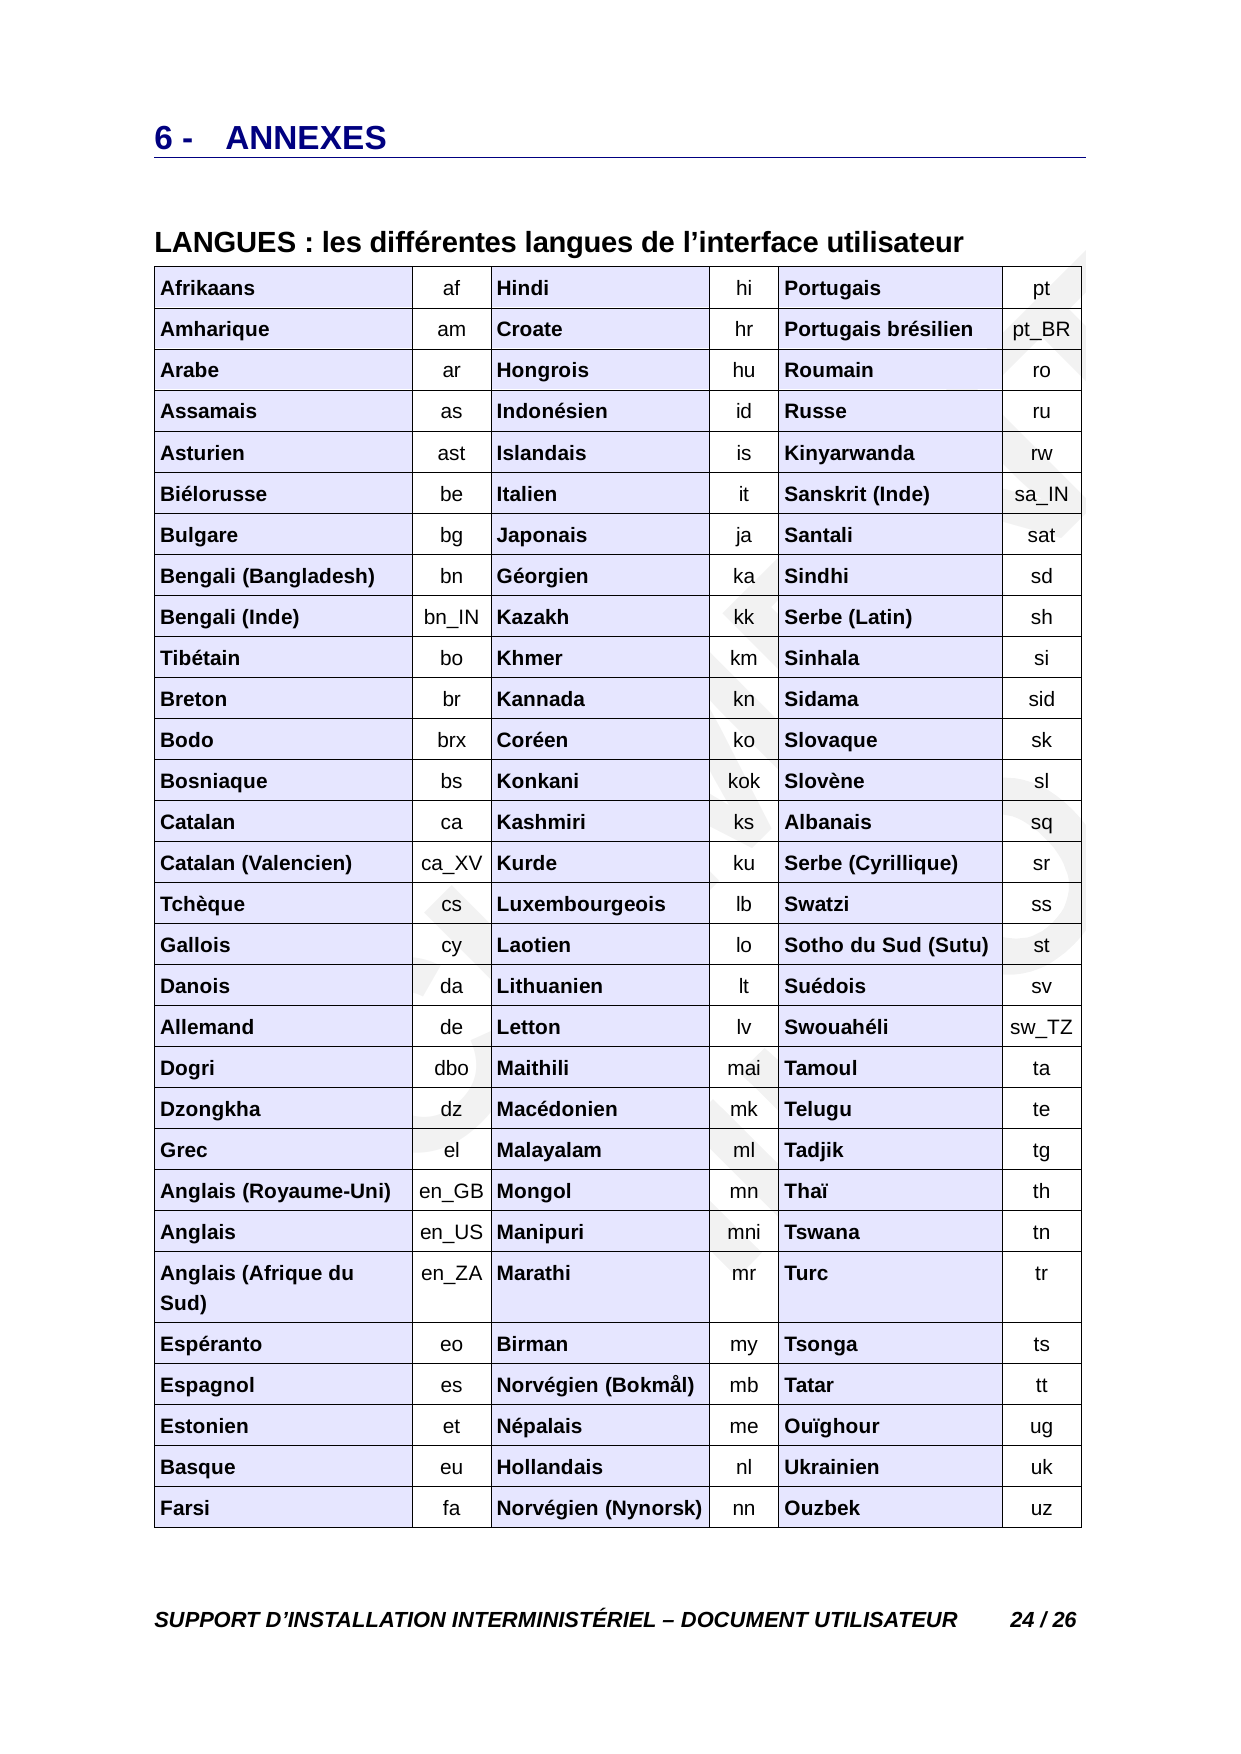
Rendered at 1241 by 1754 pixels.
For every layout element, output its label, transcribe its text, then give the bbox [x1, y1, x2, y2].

table_cell Macédonien [492, 1088, 709, 1128]
table_cell Roumain [779, 350, 1002, 389]
table_cell Japonais [492, 514, 709, 554]
table_cell Lithuanien [492, 965, 709, 1005]
table_cell lo [710, 924, 778, 964]
table_cell Russe [779, 391, 1002, 431]
table_cell Albanais [779, 801, 1002, 841]
table_cell Kashmiri [492, 801, 709, 841]
table_cell br [413, 678, 491, 718]
table_cell Ouïghour [779, 1405, 1002, 1445]
table_cell hu [710, 350, 778, 389]
table_cell sid [1003, 678, 1081, 718]
table_cell Tchèque [155, 883, 412, 923]
table_cell en_US [413, 1211, 491, 1251]
table_cell ca [413, 801, 491, 841]
table_cell Bengali (Bangladesh) [155, 555, 412, 595]
table_cell sw_TZ [1003, 1006, 1081, 1046]
table_cell is [710, 432, 778, 472]
table_cell dbo [413, 1047, 491, 1087]
table_cell bn [413, 555, 491, 595]
table_cell rw [1003, 432, 1081, 472]
table_cell Kannada [492, 678, 709, 718]
table_cell Turc [779, 1252, 1002, 1322]
table_cell el [413, 1129, 491, 1169]
table_cell Kinyarwanda [779, 432, 1002, 472]
table_cell tt [1003, 1364, 1081, 1404]
table_cell brx [413, 719, 491, 759]
table_cell dz [413, 1088, 491, 1128]
table_cell uz [1003, 1487, 1081, 1527]
table_cell my [710, 1323, 778, 1363]
table_cell st [1003, 924, 1081, 964]
table_cell cs [413, 883, 491, 923]
table_cell nn [710, 1487, 778, 1527]
table_cell Croate [492, 309, 709, 348]
table_cell Manipuri [492, 1211, 709, 1251]
table_cell Breton [155, 678, 412, 718]
table_cell et [413, 1405, 491, 1445]
table_cell hr [710, 309, 778, 348]
table_cell Dogri [155, 1047, 412, 1087]
table_cell mai [710, 1047, 778, 1087]
table_cell mk [710, 1088, 778, 1128]
table_cell Basque [155, 1446, 412, 1486]
table_cell ss [1003, 883, 1081, 923]
table_cell sq [1003, 801, 1081, 841]
table_cell Hongrois [492, 350, 709, 389]
table_cell ast [413, 432, 491, 472]
table_cell me [710, 1405, 778, 1445]
table_cell Anglais (Royaume-Uni) [155, 1170, 412, 1210]
table_cell ks [710, 801, 778, 841]
table_cell ca_XV [413, 842, 491, 882]
subtitle LANGUES : les différentes langues de l’interface utilisateur [154, 225, 1086, 258]
table_cell am [413, 309, 491, 348]
table_cell Slovène [779, 760, 1002, 800]
table_cell tn [1003, 1211, 1081, 1251]
subtitle Annexes [154, 118, 1086, 157]
table_cell Portugais brésilien [779, 309, 1002, 348]
table_header pt [1003, 267, 1081, 307]
table_cell eo [413, 1323, 491, 1363]
table_cell Norvégien (Nynorsk) [492, 1487, 709, 1527]
table_cell pt_BR [1003, 309, 1081, 348]
table_cell Indonésien [492, 391, 709, 431]
table_cell Sanskrit (Inde) [779, 473, 1002, 513]
table_header Afrikaans [155, 267, 412, 307]
table_cell Anglais [155, 1211, 412, 1251]
table_header Portugais [779, 267, 1002, 307]
table_cell mni [710, 1211, 778, 1251]
table_cell Serbe (Latin) [779, 596, 1002, 636]
table_cell Sindhi [779, 555, 1002, 595]
table_cell cy [413, 924, 491, 964]
table_header af [413, 267, 491, 307]
table_cell Hollandais [492, 1446, 709, 1486]
table_cell en_ZA [413, 1252, 491, 1322]
table_cell Assamais [155, 391, 412, 431]
table_cell fa [413, 1487, 491, 1527]
table_cell Ouzbek [779, 1487, 1002, 1527]
table_cell th [1003, 1170, 1081, 1210]
table_cell kk [710, 596, 778, 636]
table_cell Tsonga [779, 1323, 1002, 1363]
table_cell Tswana [779, 1211, 1002, 1251]
table_cell mr [710, 1252, 778, 1322]
table_cell sr [1003, 842, 1081, 882]
table_cell be [413, 473, 491, 513]
table_cell Tadjik [779, 1129, 1002, 1169]
table_cell mn [710, 1170, 778, 1210]
table_cell Marathi [492, 1252, 709, 1322]
table_cell Sidama [779, 678, 1002, 718]
table_cell Islandais [492, 432, 709, 472]
table_cell Sinhala [779, 637, 1002, 677]
table_cell Santali [779, 514, 1002, 554]
table_cell bn_IN [413, 596, 491, 636]
table_cell Slovaque [779, 719, 1002, 759]
table_cell ug [1003, 1405, 1081, 1445]
table_cell uk [1003, 1446, 1081, 1486]
table_cell Konkani [492, 760, 709, 800]
table_header hi [710, 267, 778, 307]
table_cell bs [413, 760, 491, 800]
table_cell Swatzi [779, 883, 1002, 923]
table_cell ts [1003, 1323, 1081, 1363]
table_cell Bengali (Inde) [155, 596, 412, 636]
table_cell Maithili [492, 1047, 709, 1087]
table_cell Malayalam [492, 1129, 709, 1169]
table_cell bg [413, 514, 491, 554]
table_cell Amharique [155, 309, 412, 348]
table_cell Bulgare [155, 514, 412, 554]
table_cell lt [710, 965, 778, 1005]
table_cell kn [710, 678, 778, 718]
table_cell Farsi [155, 1487, 412, 1527]
table_cell si [1003, 637, 1081, 677]
table_cell Birman [492, 1323, 709, 1363]
table_cell Catalan (Valencien) [155, 842, 412, 882]
table_cell Espagnol [155, 1364, 412, 1404]
table_cell Népalais [492, 1405, 709, 1445]
table_cell Serbe (Cyrillique) [779, 842, 1002, 882]
table_header Hindi [492, 267, 709, 307]
table_cell te [1003, 1088, 1081, 1128]
table_cell km [710, 637, 778, 677]
table_cell sat [1003, 514, 1081, 554]
table_cell Bodo [155, 719, 412, 759]
table_cell Mongol [492, 1170, 709, 1210]
table_cell Tibétain [155, 637, 412, 677]
table_cell ml [710, 1129, 778, 1169]
table_cell Grec [155, 1129, 412, 1169]
table_cell Telugu [779, 1088, 1002, 1128]
table_cell sl [1003, 760, 1081, 800]
table_cell sv [1003, 965, 1081, 1005]
table_cell Arabe [155, 350, 412, 389]
table_cell lv [710, 1006, 778, 1046]
table_cell Allemand [155, 1006, 412, 1046]
table_cell es [413, 1364, 491, 1404]
table_cell Tatar [779, 1364, 1002, 1404]
table_cell ka [710, 555, 778, 595]
table_cell ku [710, 842, 778, 882]
table_cell Thaï [779, 1170, 1002, 1210]
table_cell kok [710, 760, 778, 800]
table_cell Espéranto [155, 1323, 412, 1363]
table_cell bo [413, 637, 491, 677]
table_cell Dzongkha [155, 1088, 412, 1128]
table_cell Italien [492, 473, 709, 513]
table_cell Ukrainien [779, 1446, 1002, 1486]
table_cell Tamoul [779, 1047, 1002, 1087]
table_cell ru [1003, 391, 1081, 431]
table_cell it [710, 473, 778, 513]
table_cell Anglais (Afrique du Sud) [155, 1252, 412, 1322]
table_cell Biélorusse [155, 473, 412, 513]
table_cell ar [413, 350, 491, 389]
table_cell nl [710, 1446, 778, 1486]
table_cell Asturien [155, 432, 412, 472]
table_cell ro [1003, 350, 1081, 389]
table_cell Suédois [779, 965, 1002, 1005]
table_cell sa_IN [1003, 473, 1081, 513]
table_cell Khmer [492, 637, 709, 677]
table_cell Catalan [155, 801, 412, 841]
table_cell mb [710, 1364, 778, 1404]
table_cell Kurde [492, 842, 709, 882]
table_cell da [413, 965, 491, 1005]
table_cell de [413, 1006, 491, 1046]
table_cell Danois [155, 965, 412, 1005]
table_cell ko [710, 719, 778, 759]
table_cell id [710, 391, 778, 431]
table_cell Bosniaque [155, 760, 412, 800]
table_cell as [413, 391, 491, 431]
table_cell Kazakh [492, 596, 709, 636]
table_cell tg [1003, 1129, 1081, 1169]
table_cell Géorgien [492, 555, 709, 595]
table_cell Letton [492, 1006, 709, 1046]
table_cell Swouahéli [779, 1006, 1002, 1046]
table_cell Sotho du Sud (Sutu) [779, 924, 1002, 964]
table_cell Estonien [155, 1405, 412, 1445]
table_cell lb [710, 883, 778, 923]
table_cell ja [710, 514, 778, 554]
table_cell Gallois [155, 924, 412, 964]
table_cell en_GB [413, 1170, 491, 1210]
table_cell sh [1003, 596, 1081, 636]
table_cell tr [1003, 1252, 1081, 1322]
table_cell sk [1003, 719, 1081, 759]
table_cell Norvégien (Bokmål) [492, 1364, 709, 1404]
table_cell eu [413, 1446, 491, 1486]
table_cell Coréen [492, 719, 709, 759]
table_cell ta [1003, 1047, 1081, 1087]
table_cell Laotien [492, 924, 709, 964]
table_cell Luxembourgeois [492, 883, 709, 923]
table_cell sd [1003, 555, 1081, 595]
